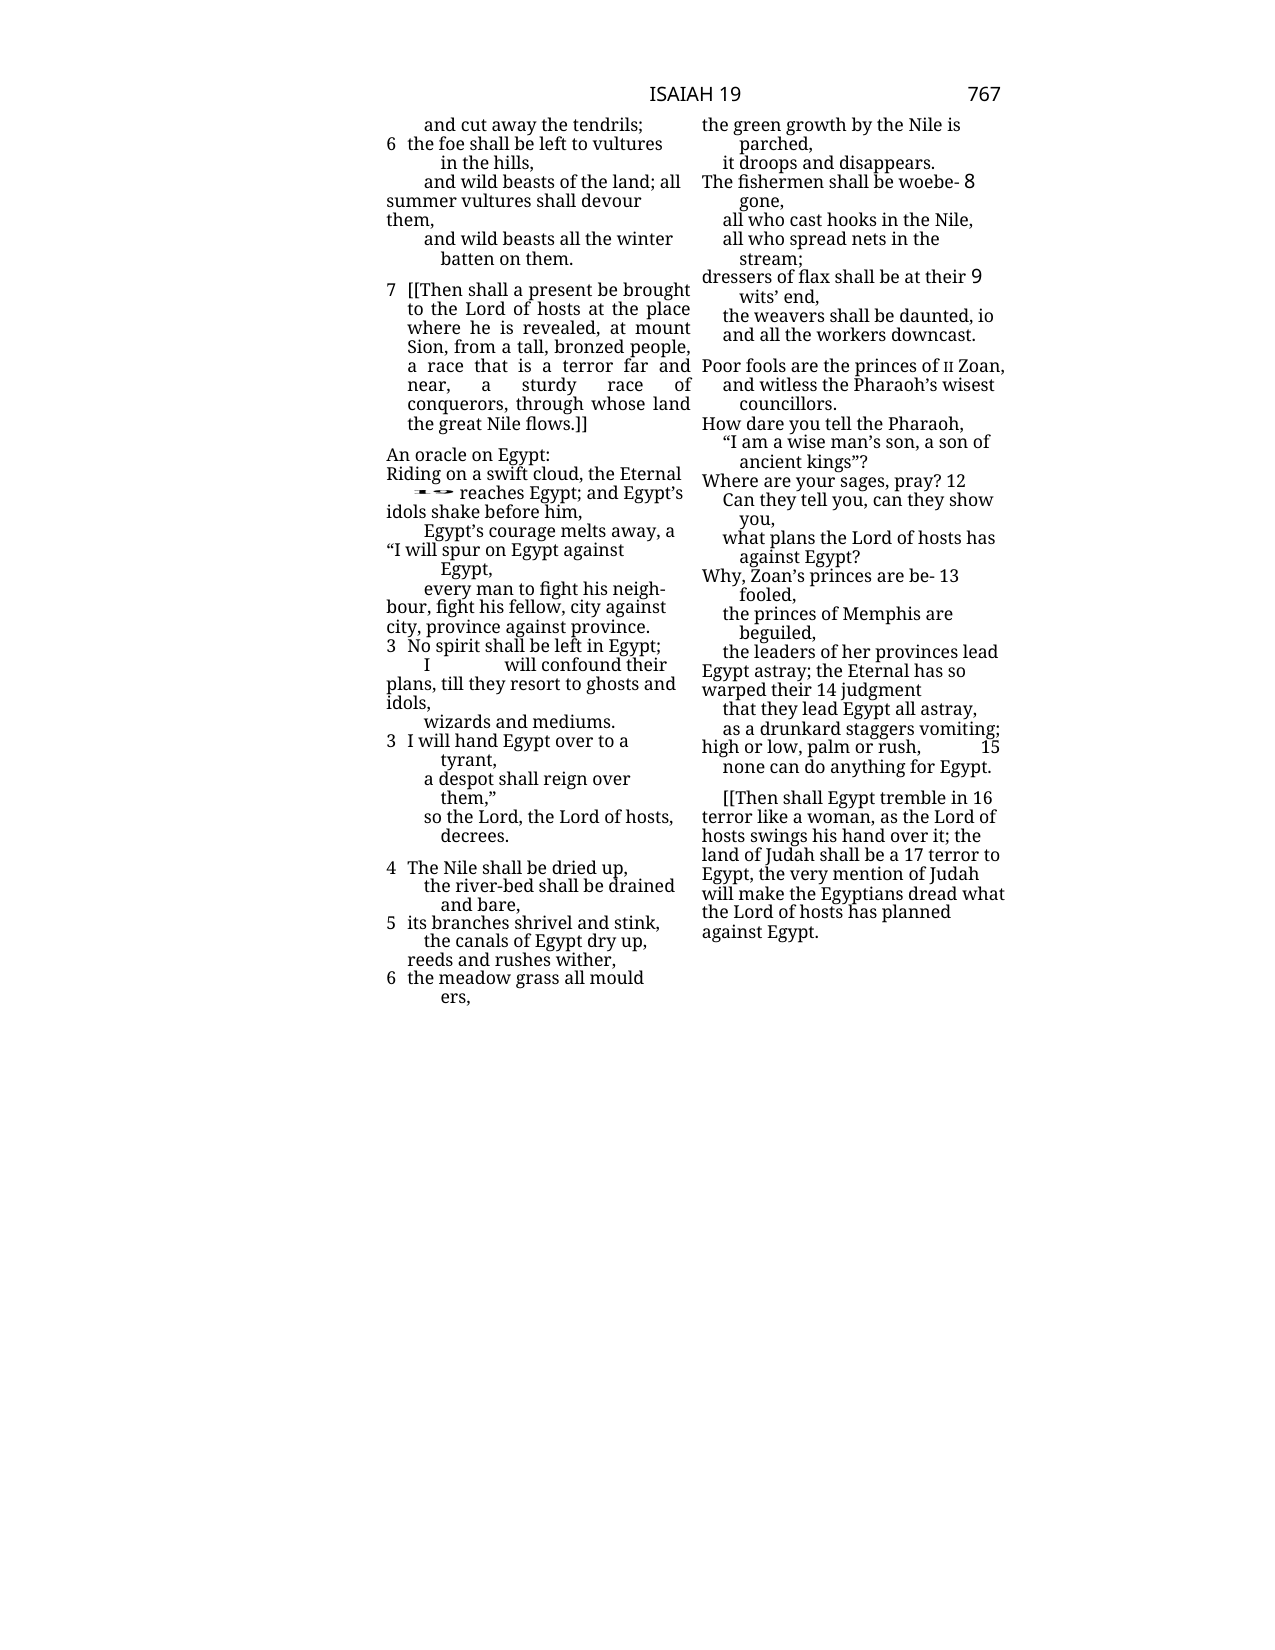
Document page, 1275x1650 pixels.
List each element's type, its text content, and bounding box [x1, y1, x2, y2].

text every man to fight his neigh­bour, fight his fellow, city against city, province against province. [386, 580, 691, 637]
text the green growth by the Nile is parched, [702, 116, 1006, 154]
text Egypt’s courage melts away, a “I will spur on Egypt against [386, 522, 691, 561]
text Riding on a swift cloud, the Eternal reaches Egypt; and Egypt’s idols shake be­fore him, [386, 465, 691, 522]
text so the Lord, the Lord of hosts, decrees. [424, 808, 691, 847]
text Why, Zoan’s princes are be- 13 fooled, [702, 567, 1006, 605]
text the princes of Memphis are beguiled, [722, 605, 1006, 643]
text and witless the Pharaoh’s wisest councillors. [722, 377, 1006, 415]
text as a drunkard staggers vomit­ing; [722, 720, 1006, 739]
text and wild beasts all the winter batten on them. [424, 231, 691, 269]
text all who cast hooks in the Nile, [722, 212, 1006, 231]
text the weavers shall be daunted, io [702, 307, 1006, 326]
text all who spread nets in the stream; [722, 231, 1006, 269]
text wizards and mediums. [407, 713, 691, 732]
text Where are your sages, pray? 12 [702, 472, 1006, 491]
text what plans the Lord of hosts has against Egypt? [722, 529, 1006, 567]
text tyrant, [440, 751, 691, 770]
text that they lead Egypt all astray, [722, 701, 1006, 720]
subtitle Egypt, [440, 561, 691, 580]
text Poor fools are the princes of ii Zoan, [702, 357, 1006, 377]
text and all the workers downcast. [702, 326, 1006, 345]
text and wild beasts of the land; all summer vultures shall de­vour them, [386, 173, 691, 231]
text The fishermen shall be woebe- 8 gone, [702, 173, 1006, 212]
list No spirit shall be left in Egypt; [386, 637, 691, 656]
text a despot shall reign over them,” [424, 770, 691, 808]
text high or low, palm or rush, 15 [702, 739, 1006, 758]
text the river-bed shall be drained and bare, [424, 878, 691, 915]
list the meadow grass all mould­ [386, 970, 691, 988]
text An oracle on Egypt: [386, 446, 691, 465]
list [[Then shall a present be brought to the Lord of hosts at the place where he is revealed, at mount Sion, from a tall, bronzed people, a race that is a terror far and near, a sturdy race of conquerors, through whose land the great Nile flows.]] [386, 281, 691, 434]
text ers, [440, 988, 691, 1007]
text Can they tell you, can they show you, [722, 491, 1006, 529]
list the foe shall be left to vultures [386, 135, 691, 154]
text dressers of flax shall be at their 9 wits’ end, [702, 269, 1006, 307]
list will confound their plans, till they resort to ghosts and idols, [386, 656, 691, 713]
list The Nile shall be dried up, [386, 859, 691, 878]
text the canals of Egypt dry up, reeds and rushes wither, [407, 933, 691, 970]
text the leaders of her provinces lead Egypt astray; the Eternal has so warped their 14 judgment [702, 643, 1006, 701]
list its branches shrivel and stink, [386, 915, 691, 933]
text “I am a wise man’s son, a son of ancient kings”? [722, 434, 1006, 472]
text [[Then shall Egypt tremble in 16 terror like a woman, as the Lord of hosts swings his hand over it; the land of Judah shall be a 17 terror to Egypt, the very men­tion of Judah will make the Egyptians dread what the Lord of hosts has planned against Egypt. [702, 789, 1006, 942]
list I will hand Egypt over to a [386, 732, 691, 751]
text in the hills, [440, 154, 691, 173]
text and cut away the tendrils; [407, 116, 691, 135]
picture [414, 490, 454, 494]
text none can do anything for Egypt. [722, 758, 1006, 777]
text How dare you tell the Pharaoh, [702, 415, 1006, 434]
text it droops and disappears. [702, 154, 1006, 173]
